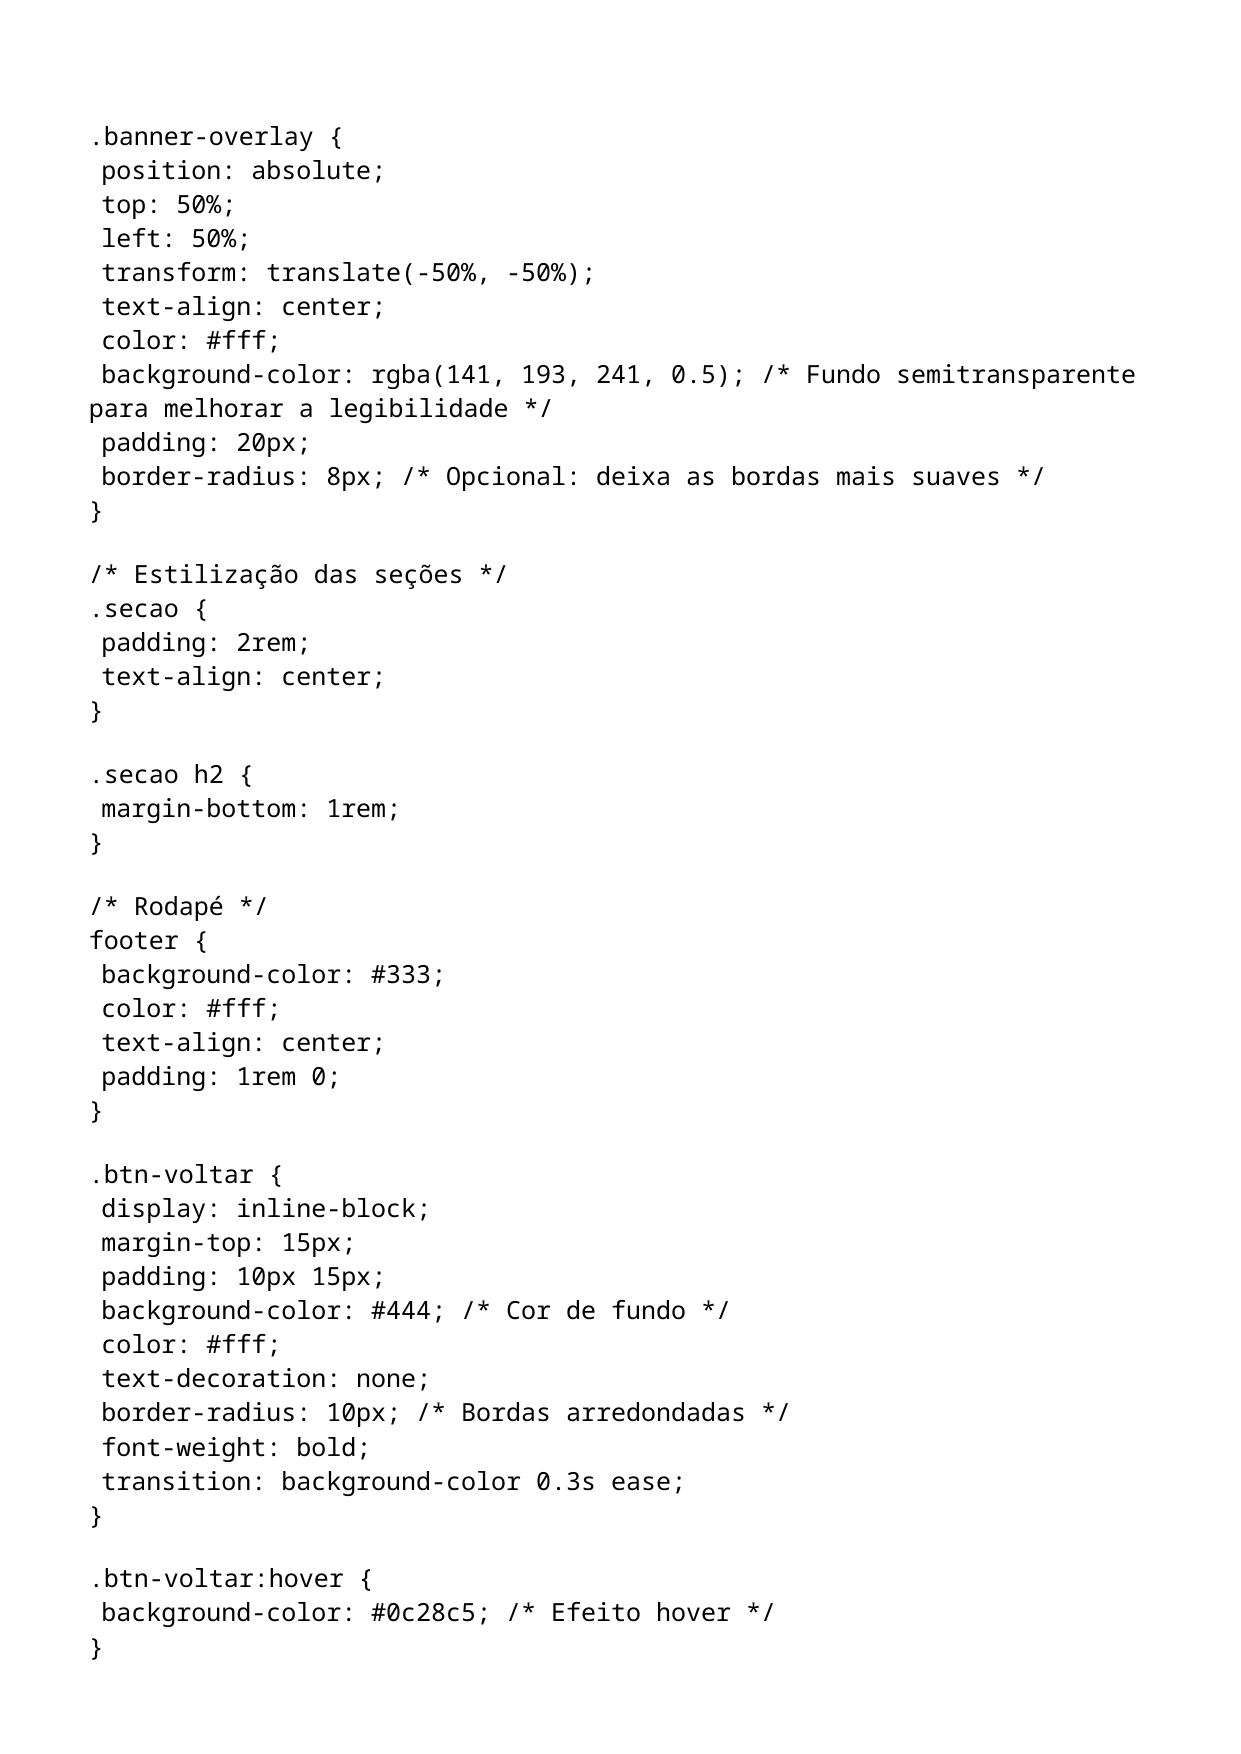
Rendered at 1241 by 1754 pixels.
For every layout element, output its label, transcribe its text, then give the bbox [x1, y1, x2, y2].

text top: 50%; [88, 186, 1152, 220]
text transition: background-color 0.3s ease; [88, 1463, 1152, 1497]
text } [88, 1093, 1152, 1127]
text text-decoration: none; [88, 1361, 1152, 1395]
text padding: 10px 15px; [88, 1259, 1152, 1293]
text /* Estilização das seções */ [88, 557, 1152, 591]
text } [88, 493, 1152, 527]
text display: inline-block; [88, 1191, 1152, 1225]
text color: #fff; [88, 323, 1152, 357]
text border-radius: 10px; /* Bordas arredondadas */ [88, 1395, 1152, 1429]
text color: #fff; [88, 1327, 1152, 1361]
text margin-bottom: 1rem; [88, 791, 1152, 825]
text .btn-voltar:hover { [88, 1561, 1152, 1595]
text } [88, 825, 1152, 859]
text transform: translate(-50%, -50%); [88, 254, 1152, 288]
text /* Rodapé */ [88, 888, 1152, 923]
text .btn-voltar { [88, 1157, 1152, 1191]
text text-align: center; [88, 659, 1152, 693]
text } [88, 1629, 1152, 1663]
text position: absolute; [88, 152, 1152, 186]
text padding: 2rem; [88, 625, 1152, 659]
text font-weight: bold; [88, 1429, 1152, 1463]
text background-color: rgba(141, 193, 241, 0.5); /* Fundo semitransparente para melhorar a legibilidade */ [88, 357, 1152, 425]
text left: 50%; [88, 220, 1152, 254]
text margin-top: 15px; [88, 1225, 1152, 1259]
text color: #fff; [88, 991, 1152, 1025]
text } [88, 693, 1152, 727]
text background-color: #333; [88, 957, 1152, 991]
text .secao { [88, 591, 1152, 625]
text background-color: #444; /* Cor de fundo */ [88, 1293, 1152, 1327]
text .secao h2 { [88, 757, 1152, 791]
text padding: 1rem 0; [88, 1059, 1152, 1093]
text padding: 20px; [88, 425, 1152, 459]
text background-color: #0c28c5; /* Efeito hover */ [88, 1595, 1152, 1629]
text border-radius: 8px; /* Opcional: deixa as bordas mais suaves */ [88, 459, 1152, 493]
text text-align: center; [88, 288, 1152, 323]
text } [88, 1497, 1152, 1531]
text text-align: center; [88, 1025, 1152, 1059]
text .banner-overlay { [88, 118, 1152, 152]
text footer { [88, 923, 1152, 957]
